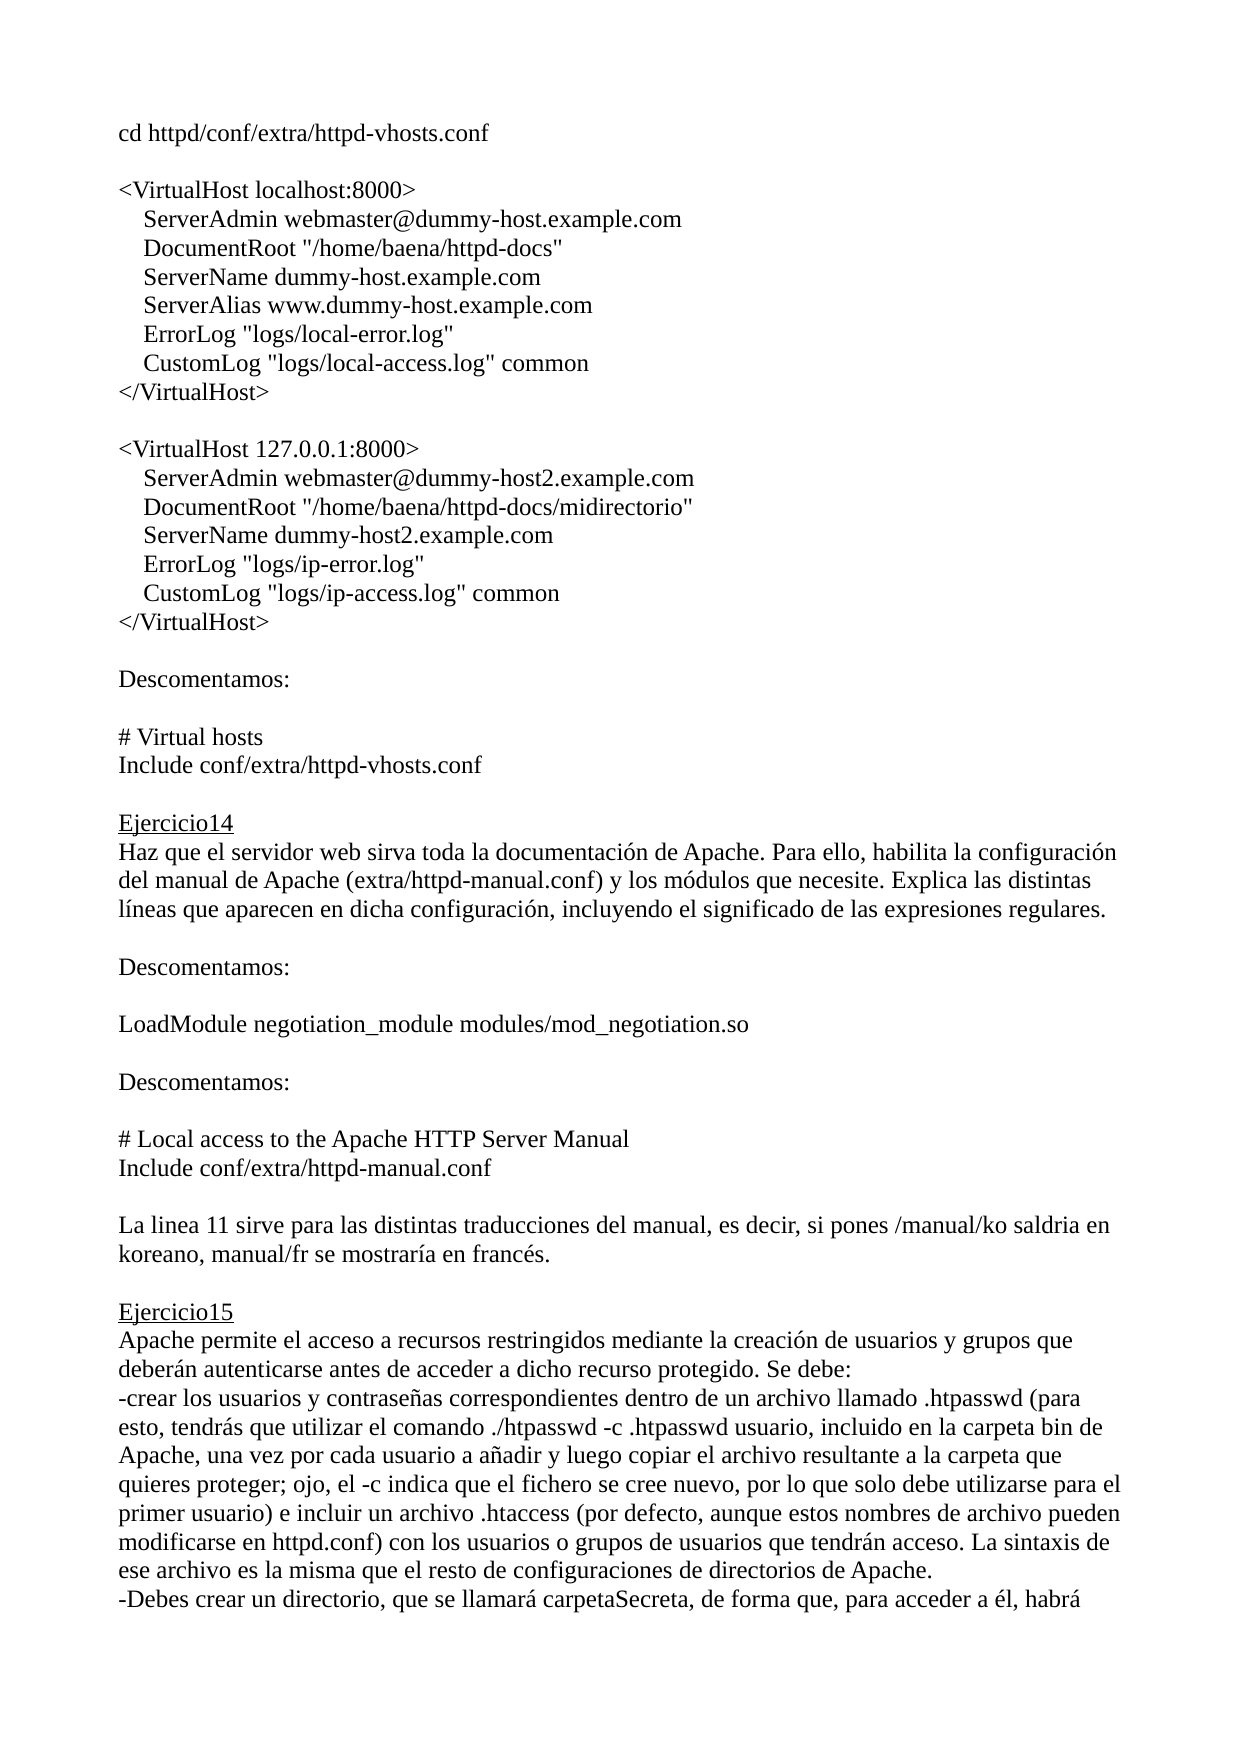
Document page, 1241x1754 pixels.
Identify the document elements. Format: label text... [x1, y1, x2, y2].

text DocumentRoot "/home/baena/httpd-docs/midirectorio" [118, 492, 1122, 521]
text </VirtualHost> [118, 377, 1122, 406]
text DocumentRoot "/home/baena/httpd-docs" [118, 233, 1122, 262]
text # Local access to the Apache HTTP Server Manual [118, 1124, 1122, 1153]
text Descomentamos: [118, 952, 1122, 981]
text <VirtualHost 127.0.0.1:8000> [118, 434, 1122, 463]
text ServerName dummy-host2.example.com [118, 521, 1122, 549]
text CustomLog "logs/local-access.log" common [118, 348, 1122, 377]
text ServerAlias www.dummy-host.example.com [118, 291, 1122, 319]
text -crear los usuarios y contraseñas correspondientes dentro de un archivo llamado .htpasswd (para esto, tendrás que utilizar el comando ./htpasswd -c .htpasswd usuario, incluido en la carpeta bin de Apache, una vez por cada usuario a añadir y luego copiar el archivo resultante a la carpeta que quieres proteger; ojo, el -c indica que el fichero se cree nuevo, por lo que solo debe utilizarse para el primer usuario) e incluir un archivo .htaccess (por defecto, aunque estos nombres de archivo pueden modificarse en httpd.conf) con los usuarios o grupos de usuarios que tendrán acceso. La sintaxis de ese archivo es la misma que el resto de configuraciones de directorios de Apache. [118, 1383, 1122, 1584]
text Ejercicio14 [118, 808, 1122, 837]
text ServerAdmin webmaster@dummy-host.example.com [118, 204, 1122, 233]
text CustomLog "logs/ip-access.log" common [118, 578, 1122, 607]
text <VirtualHost localhost:8000> [118, 176, 1122, 204]
text ErrorLog "logs/ip-error.log" [118, 549, 1122, 578]
text ErrorLog "logs/local-error.log" [118, 319, 1122, 348]
text Ejercicio15 [118, 1297, 1122, 1326]
text ServerName dummy-host.example.com [118, 262, 1122, 291]
text Include conf/extra/httpd-manual.conf [118, 1153, 1122, 1182]
text ServerAdmin webmaster@dummy-host2.example.com [118, 463, 1122, 492]
text Haz que el servidor web sirva toda la documentación de Apache. Para ello, habilita la configuración del manual de Apache (extra/httpd-manual.conf) y los módulos que necesite. Explica las distintas líneas que aparecen en dicha configuración, incluyendo el significado de las expresiones regulares. [118, 837, 1122, 923]
text cd httpd/conf/extra/httpd-vhosts.conf [118, 118, 1122, 147]
text # Virtual hosts [118, 722, 1122, 751]
text LoadModule negotiation_module modules/mod_negotiation.so [118, 1009, 1122, 1038]
text Apache permite el acceso a recursos restringidos mediante la creación de usuarios y grupos que deberán autenticarse antes de acceder a dicho recurso protegido. Se debe: [118, 1326, 1122, 1383]
text Descomentamos: [118, 664, 1122, 693]
text Descomentamos: [118, 1067, 1122, 1096]
text La linea 11 sirve para las distintas traducciones del manual, es decir, si pones /manual/ko saldria en koreano, manual/fr se mostraría en francés. [118, 1211, 1122, 1268]
text </VirtualHost> [118, 607, 1122, 636]
text -Debes crear un directorio, que se llamará carpetaSecreta, de forma que, para acceder a él, habrá [118, 1584, 1122, 1613]
text Include conf/extra/httpd-vhosts.conf [118, 751, 1122, 779]
